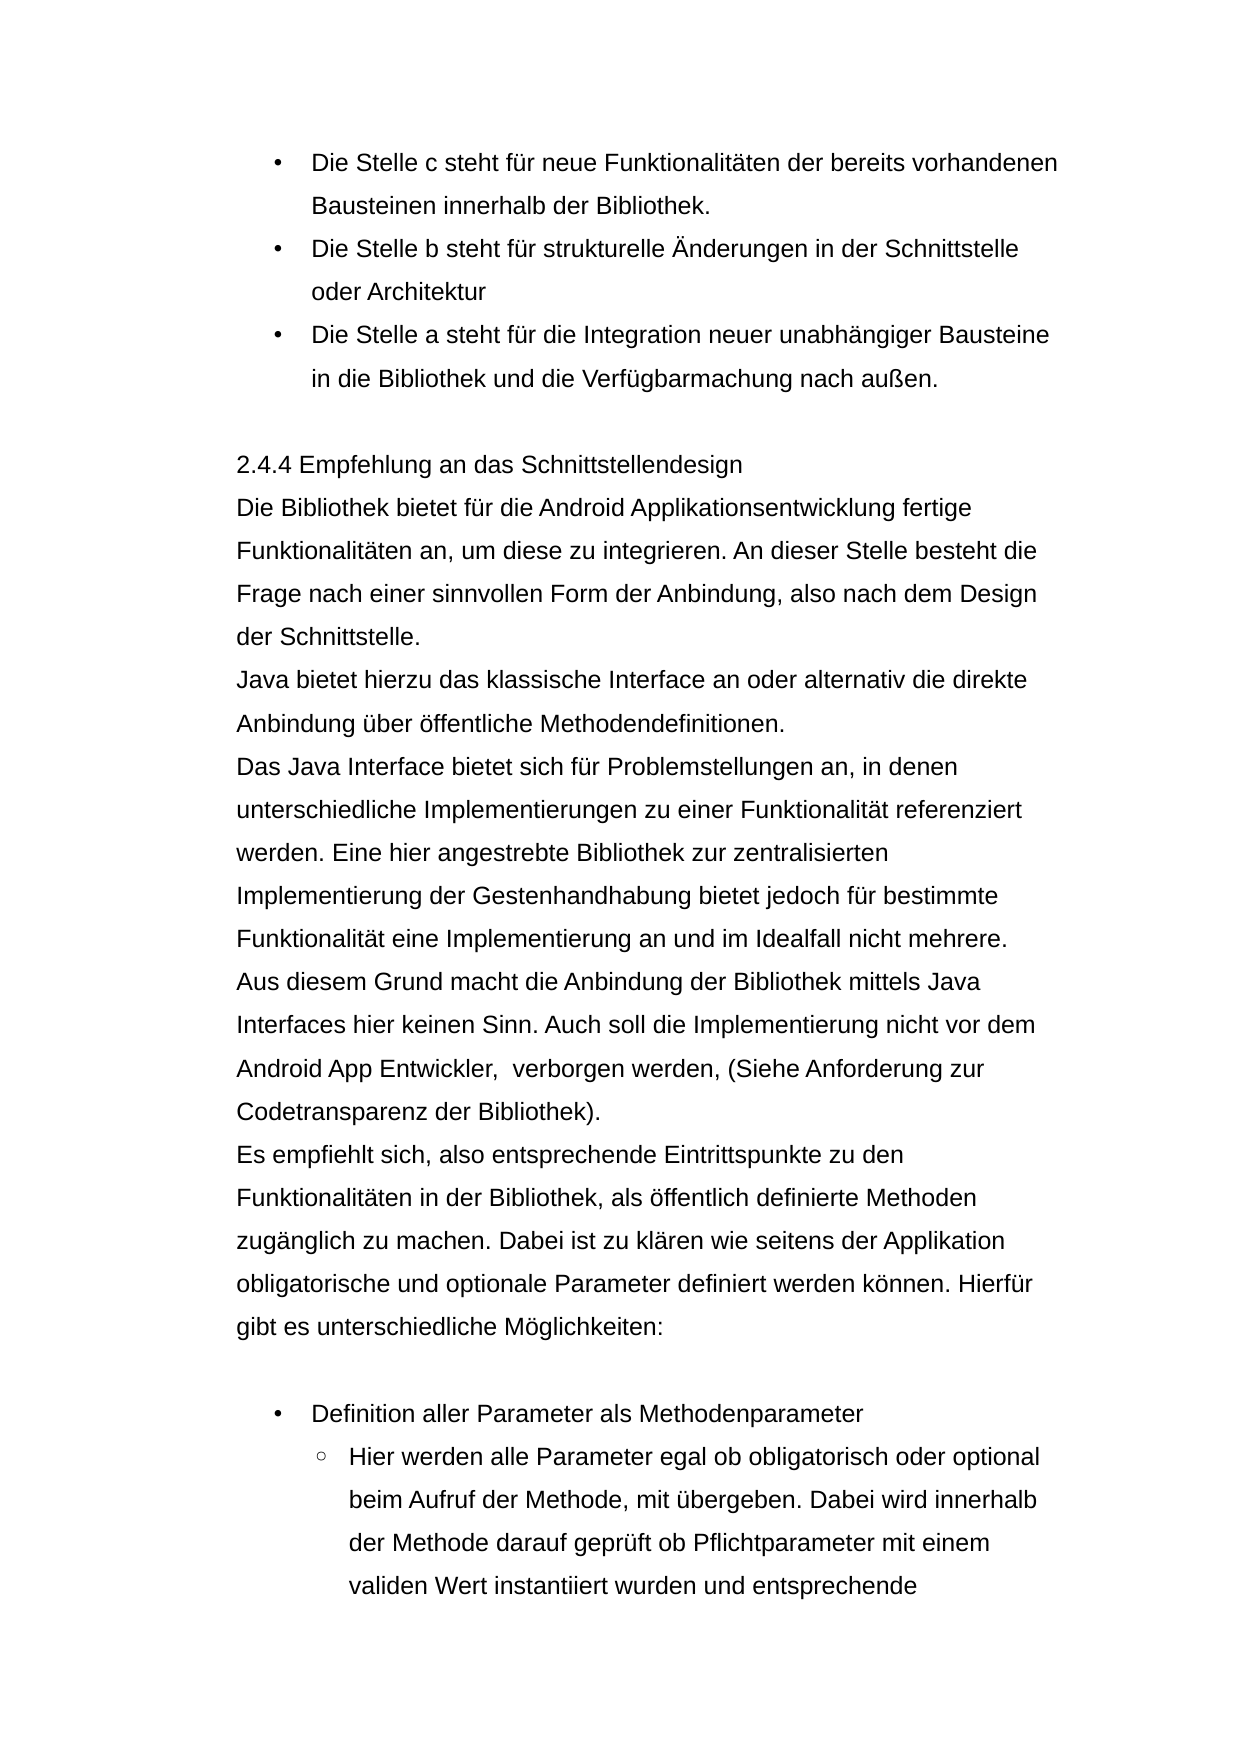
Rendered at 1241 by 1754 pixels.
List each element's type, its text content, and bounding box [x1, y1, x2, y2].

list Die Stelle c steht für neue Funktionalitäten der bereits vorhandenen Bausteinen innerhalb der Bibliothek. [274, 148, 1063, 219]
text 2.4.4 Empfehlung an das Schnittstellendesign [236, 450, 1063, 478]
list Die Stelle a steht für die Integration neuer unabhängiger Bausteine in die Bibliothek und die Verfügbarmachung nach außen. [274, 320, 1063, 392]
list Die Stelle b steht für strukturelle Änderungen in der Schnittstelle oder Architektur [274, 234, 1063, 306]
list Definition aller Parameter als Methodenparameter [274, 1398, 1063, 1427]
text Es empfiehlt sich, also entsprechende Eintrittspunkte zu den Funktionalitäten in der Bibliothek, als öffentlich definierte Methoden zugänglich zu machen. Dabei ist zu klären wie seitens der Applikation obligatorische und optionale Parameter definiert werden können. Hierfür gibt es unterschiedliche Möglichkeiten: [236, 1140, 1063, 1341]
text Die Bibliothek bietet für die Android Applikationsentwicklung fertige Funktionalitäten an, um diese zu integrieren. An dieser Stelle besteht die Frage nach einer sinnvollen Form der Anbindung, also nach dem Design der Schnittstelle. [236, 493, 1063, 651]
text Das Java Interface bietet sich für Problemstellungen an, in denen unterschiedliche Implementierungen zu einer Funktionalität referenziert werden. Eine hier angestrebte Bibliothek zur zentralisierten Implementierung der Gestenhandhabung bietet jedoch für bestimmte Funktionalität eine Implementierung an und im Idealfall nicht mehrere. Aus diesem Grund macht die Anbindung der Bibliothek mittels Java Interfaces hier keinen Sinn. Auch soll die Implementierung nicht vor dem Android App Entwickler, verborgen werden, (Siehe Anforderung zur Codetransparenz der Bibliothek). [236, 752, 1063, 1125]
text Java bietet hierzu das klassische Interface an oder alternativ die direkte Anbindung über öffentliche Methodendefinitionen. [236, 665, 1063, 737]
list Hier werden alle Parameter egal ob obligatorisch oder optional beim Aufruf der Methode, mit übergeben. Dabei wird innerhalb der Methode darauf geprüft ob Pflichtparameter mit einem validen Wert instantiiert wurden und entsprechende [311, 1442, 1063, 1600]
